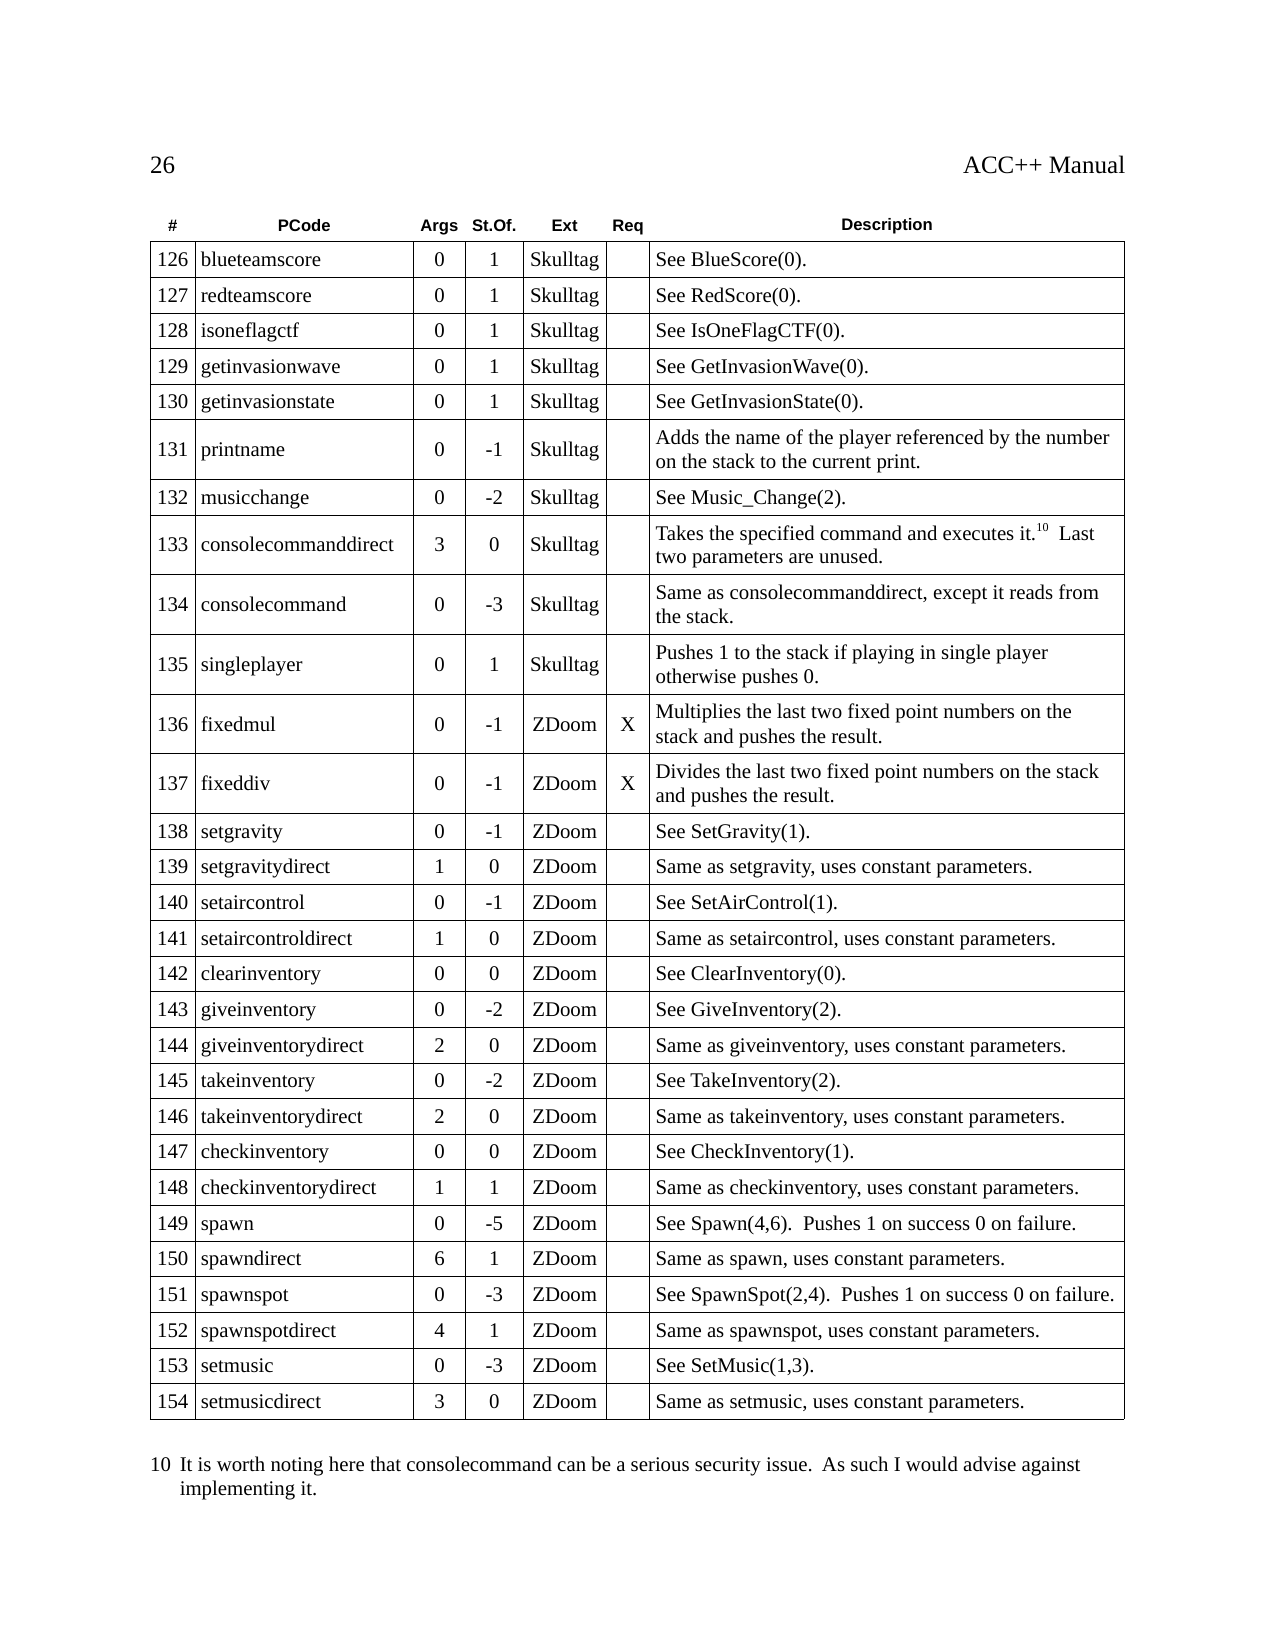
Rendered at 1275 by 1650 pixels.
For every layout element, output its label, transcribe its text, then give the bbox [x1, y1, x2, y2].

table_cell checkinventory [196, 1135, 413, 1169]
table_cell [607, 921, 649, 956]
table_cell 149 [151, 1206, 195, 1241]
table_cell [607, 1242, 649, 1276]
table_cell singleplayer [196, 635, 413, 694]
table_cell ZDoom [524, 1135, 606, 1169]
table_cell ZDoom [524, 921, 606, 956]
table_cell setaircontrol [196, 885, 413, 920]
table_cell getinvasionwave [196, 349, 413, 384]
table_cell See RedScore(0). [650, 278, 1124, 312]
table_cell setmusic [196, 1349, 413, 1383]
table_cell 6 [414, 1242, 465, 1276]
table_cell clearinventory [196, 957, 413, 991]
table_cell Skulltag [524, 420, 606, 479]
table_cell 135 [151, 635, 195, 694]
table_cell ZDoom [524, 957, 606, 991]
table_cell See SpawnSpot(2,4). Pushes 1 on success 0 on failure. [650, 1277, 1124, 1312]
table_cell ZDoom [524, 1206, 606, 1241]
table_cell 148 [151, 1170, 195, 1205]
table_cell [607, 480, 649, 514]
table_cell 0 [414, 1206, 465, 1241]
table_cell ZDoom [524, 1384, 606, 1419]
table_header Args [413, 209, 465, 241]
table_cell 0 [466, 516, 523, 574]
table_cell [607, 1384, 649, 1419]
table_cell 0 [466, 1135, 523, 1169]
table_cell 132 [151, 480, 195, 514]
table_cell 143 [151, 992, 195, 1027]
table_cell 1 [466, 1242, 523, 1276]
table_cell [607, 814, 649, 849]
table_cell ZDoom [524, 1170, 606, 1205]
table_cell See BlueScore(0). [650, 242, 1124, 277]
table_header Ext [523, 209, 606, 241]
table_cell Takes the specified command and executes it. Last two parameters are unused. [650, 516, 1124, 574]
table_cell Skulltag [524, 480, 606, 514]
table_cell Multiplies the last two fixed point numbers on the stack and pushes the result. [650, 695, 1124, 753]
table_cell [607, 1170, 649, 1205]
table_cell Same as setgravity, uses constant parameters. [650, 850, 1124, 884]
table_cell [607, 1135, 649, 1169]
table_cell [607, 1064, 649, 1098]
table_cell Skulltag [524, 516, 606, 574]
table_cell Same as giveinventory, uses constant parameters. [650, 1028, 1124, 1062]
table_cell 0 [414, 242, 465, 277]
table_cell See ClearInventory(0). [650, 957, 1124, 991]
table_cell musicchange [196, 480, 413, 514]
table_cell 133 [151, 516, 195, 574]
table_cell [607, 1349, 649, 1383]
table_cell 1 [466, 1313, 523, 1347]
table_cell See GetInvasionState(0). [650, 385, 1124, 419]
table_cell [607, 957, 649, 991]
table_cell getinvasionstate [196, 385, 413, 419]
table_cell 0 [466, 1028, 523, 1062]
table_header Req [606, 209, 649, 241]
table_cell Skulltag [524, 242, 606, 277]
table_cell 1 [466, 278, 523, 312]
table_cell ZDoom [524, 1242, 606, 1276]
table_cell setaircontroldirect [196, 921, 413, 956]
table_cell Skulltag [524, 278, 606, 312]
table_cell 3 [414, 1384, 465, 1419]
table_cell 0 [466, 1099, 523, 1134]
table_cell giveinventorydirect [196, 1028, 413, 1062]
table_cell setgravity [196, 814, 413, 849]
table_cell ZDoom [524, 1277, 606, 1312]
table_cell 147 [151, 1135, 195, 1169]
table_cell 140 [151, 885, 195, 920]
table_cell -2 [466, 480, 523, 514]
table_cell 145 [151, 1064, 195, 1098]
table_cell 154 [151, 1384, 195, 1419]
table_cell 1 [466, 385, 523, 419]
table_header Description [650, 209, 1124, 241]
table_cell ZDoom [524, 885, 606, 920]
table_cell 0 [414, 314, 465, 348]
table_cell 0 [466, 957, 523, 991]
table_cell 127 [151, 278, 195, 312]
table_cell 137 [151, 754, 195, 813]
table_cell [607, 1099, 649, 1134]
table_cell 138 [151, 814, 195, 849]
table_cell 0 [414, 480, 465, 514]
table_cell 129 [151, 349, 195, 384]
table_cell giveinventory [196, 992, 413, 1027]
table_cell 152 [151, 1313, 195, 1347]
table_cell setgravitydirect [196, 850, 413, 884]
table_cell 2 [414, 1099, 465, 1134]
table_cell See Music_Change(2). [650, 480, 1124, 514]
table_cell fixeddiv [196, 754, 413, 813]
table_cell 134 [151, 575, 195, 634]
table_cell Same as spawnspot, uses constant parameters. [650, 1313, 1124, 1347]
table_cell spawn [196, 1206, 413, 1241]
table_cell redteamscore [196, 278, 413, 312]
table_cell [607, 516, 649, 574]
table_cell spawndirect [196, 1242, 413, 1276]
table_cell ZDoom [524, 754, 606, 813]
table_cell 0 [414, 992, 465, 1027]
table_cell ZDoom [524, 992, 606, 1027]
table_cell Same as spawn, uses constant parameters. [650, 1242, 1124, 1276]
table_cell Same as setaircontrol, uses constant parameters. [650, 921, 1124, 956]
table_cell Same as consolecommanddirect, except it reads from the stack. [650, 575, 1124, 634]
table_cell 2 [414, 1028, 465, 1062]
table_cell 0 [466, 1384, 523, 1419]
table_cell 1 [414, 1170, 465, 1205]
table_cell See GiveInventory(2). [650, 992, 1124, 1027]
table_cell 0 [414, 635, 465, 694]
table_cell -3 [466, 1349, 523, 1383]
table_header PCode [195, 209, 413, 241]
table_cell 0 [414, 754, 465, 813]
table_cell [607, 992, 649, 1027]
table_cell [607, 1206, 649, 1241]
table_cell 1 [414, 921, 465, 956]
table_cell [607, 242, 649, 277]
table_cell isoneflagctf [196, 314, 413, 348]
table_cell takeinventorydirect [196, 1099, 413, 1134]
table_cell 130 [151, 385, 195, 419]
table_cell 4 [414, 1313, 465, 1347]
table_cell 139 [151, 850, 195, 884]
table_cell 0 [466, 921, 523, 956]
table_cell ZDoom [524, 1313, 606, 1347]
table_header St.Of. [465, 209, 523, 241]
table_cell 126 [151, 242, 195, 277]
table_cell See IsOneFlagCTF(0). [650, 314, 1124, 348]
table_cell See TakeInventory(2). [650, 1064, 1124, 1098]
table_cell [607, 885, 649, 920]
table_cell [607, 575, 649, 634]
table_cell Same as setmusic, uses constant parameters. [650, 1384, 1124, 1419]
table_header # [150, 209, 195, 241]
table_cell 141 [151, 921, 195, 956]
table_cell -1 [466, 754, 523, 813]
table_cell Skulltag [524, 385, 606, 419]
table_cell See SetMusic(1,3). [650, 1349, 1124, 1383]
table_cell Skulltag [524, 349, 606, 384]
table_cell 150 [151, 1242, 195, 1276]
table_cell [607, 1313, 649, 1347]
table_cell 0 [414, 1064, 465, 1098]
table_cell [607, 635, 649, 694]
table_cell 146 [151, 1099, 195, 1134]
table_cell [607, 850, 649, 884]
table_cell [607, 278, 649, 312]
table_cell 0 [466, 850, 523, 884]
table_cell printname [196, 420, 413, 479]
table_cell -1 [466, 814, 523, 849]
table_cell spawnspotdirect [196, 1313, 413, 1347]
table_cell 128 [151, 314, 195, 348]
table_cell 0 [414, 349, 465, 384]
table_cell See Spawn(4,6). Pushes 1 on success 0 on failure. [650, 1206, 1124, 1241]
table_cell X [607, 695, 649, 753]
table_cell setmusicdirect [196, 1384, 413, 1419]
table_cell 144 [151, 1028, 195, 1062]
table_cell -3 [466, 1277, 523, 1312]
table_cell 153 [151, 1349, 195, 1383]
table_cell ZDoom [524, 814, 606, 849]
table_cell 131 [151, 420, 195, 479]
table_cell 0 [414, 1349, 465, 1383]
table_cell 0 [414, 814, 465, 849]
table_cell 1 [466, 635, 523, 694]
table_cell 1 [466, 314, 523, 348]
table_cell Skulltag [524, 635, 606, 694]
table_cell Adds the name of the player referenced by the number on the stack to the current print. [650, 420, 1124, 479]
table_cell ZDoom [524, 1099, 606, 1134]
table_cell spawnspot [196, 1277, 413, 1312]
table_cell 0 [414, 1135, 465, 1169]
table_cell blueteamscore [196, 242, 413, 277]
table_cell 0 [414, 1277, 465, 1312]
table_cell -1 [466, 885, 523, 920]
table_cell [607, 349, 649, 384]
table_cell -2 [466, 1064, 523, 1098]
table_cell ZDoom [524, 695, 606, 753]
table_cell 3 [414, 516, 465, 574]
table_cell ZDoom [524, 1064, 606, 1098]
table_cell 1 [466, 242, 523, 277]
table_cell Same as checkinventory, uses constant parameters. [650, 1170, 1124, 1205]
table_cell 0 [414, 695, 465, 753]
table_cell checkinventorydirect [196, 1170, 413, 1205]
table_cell 0 [414, 278, 465, 312]
table_cell 1 [466, 349, 523, 384]
table_cell -1 [466, 420, 523, 479]
table_cell ZDoom [524, 1028, 606, 1062]
table_cell [607, 420, 649, 479]
table_cell consolecommanddirect [196, 516, 413, 574]
table_cell 0 [414, 957, 465, 991]
table_cell See SetGravity(1). [650, 814, 1124, 849]
table_cell Skulltag [524, 314, 606, 348]
table_cell [607, 385, 649, 419]
table_cell 136 [151, 695, 195, 753]
table_cell consolecommand [196, 575, 413, 634]
table_cell [607, 1277, 649, 1312]
table_cell -2 [466, 992, 523, 1027]
table_cell Same as takeinventory, uses constant parameters. [650, 1099, 1124, 1134]
table_cell 142 [151, 957, 195, 991]
table_cell -3 [466, 575, 523, 634]
table_cell Pushes 1 to the stack if playing in single player otherwise pushes 0. [650, 635, 1124, 694]
table_cell Divides the last two fixed point numbers on the stack and pushes the result. [650, 754, 1124, 813]
table_cell [607, 1028, 649, 1062]
table_cell X [607, 754, 649, 813]
table_cell 1 [466, 1170, 523, 1205]
table_cell 0 [414, 385, 465, 419]
table_cell See CheckInventory(1). [650, 1135, 1124, 1169]
table_cell 1 [414, 850, 465, 884]
table_cell fixedmul [196, 695, 413, 753]
table_cell ZDoom [524, 1349, 606, 1383]
table_cell [607, 314, 649, 348]
table_cell See GetInvasionWave(0). [650, 349, 1124, 384]
table_cell 0 [414, 420, 465, 479]
table_cell ZDoom [524, 850, 606, 884]
table_cell 0 [414, 885, 465, 920]
table_cell -5 [466, 1206, 523, 1241]
table_cell 0 [414, 575, 465, 634]
table_cell 151 [151, 1277, 195, 1312]
table_cell See SetAirControl(1). [650, 885, 1124, 920]
table_cell -1 [466, 695, 523, 753]
table_cell Skulltag [524, 575, 606, 634]
table_cell takeinventory [196, 1064, 413, 1098]
